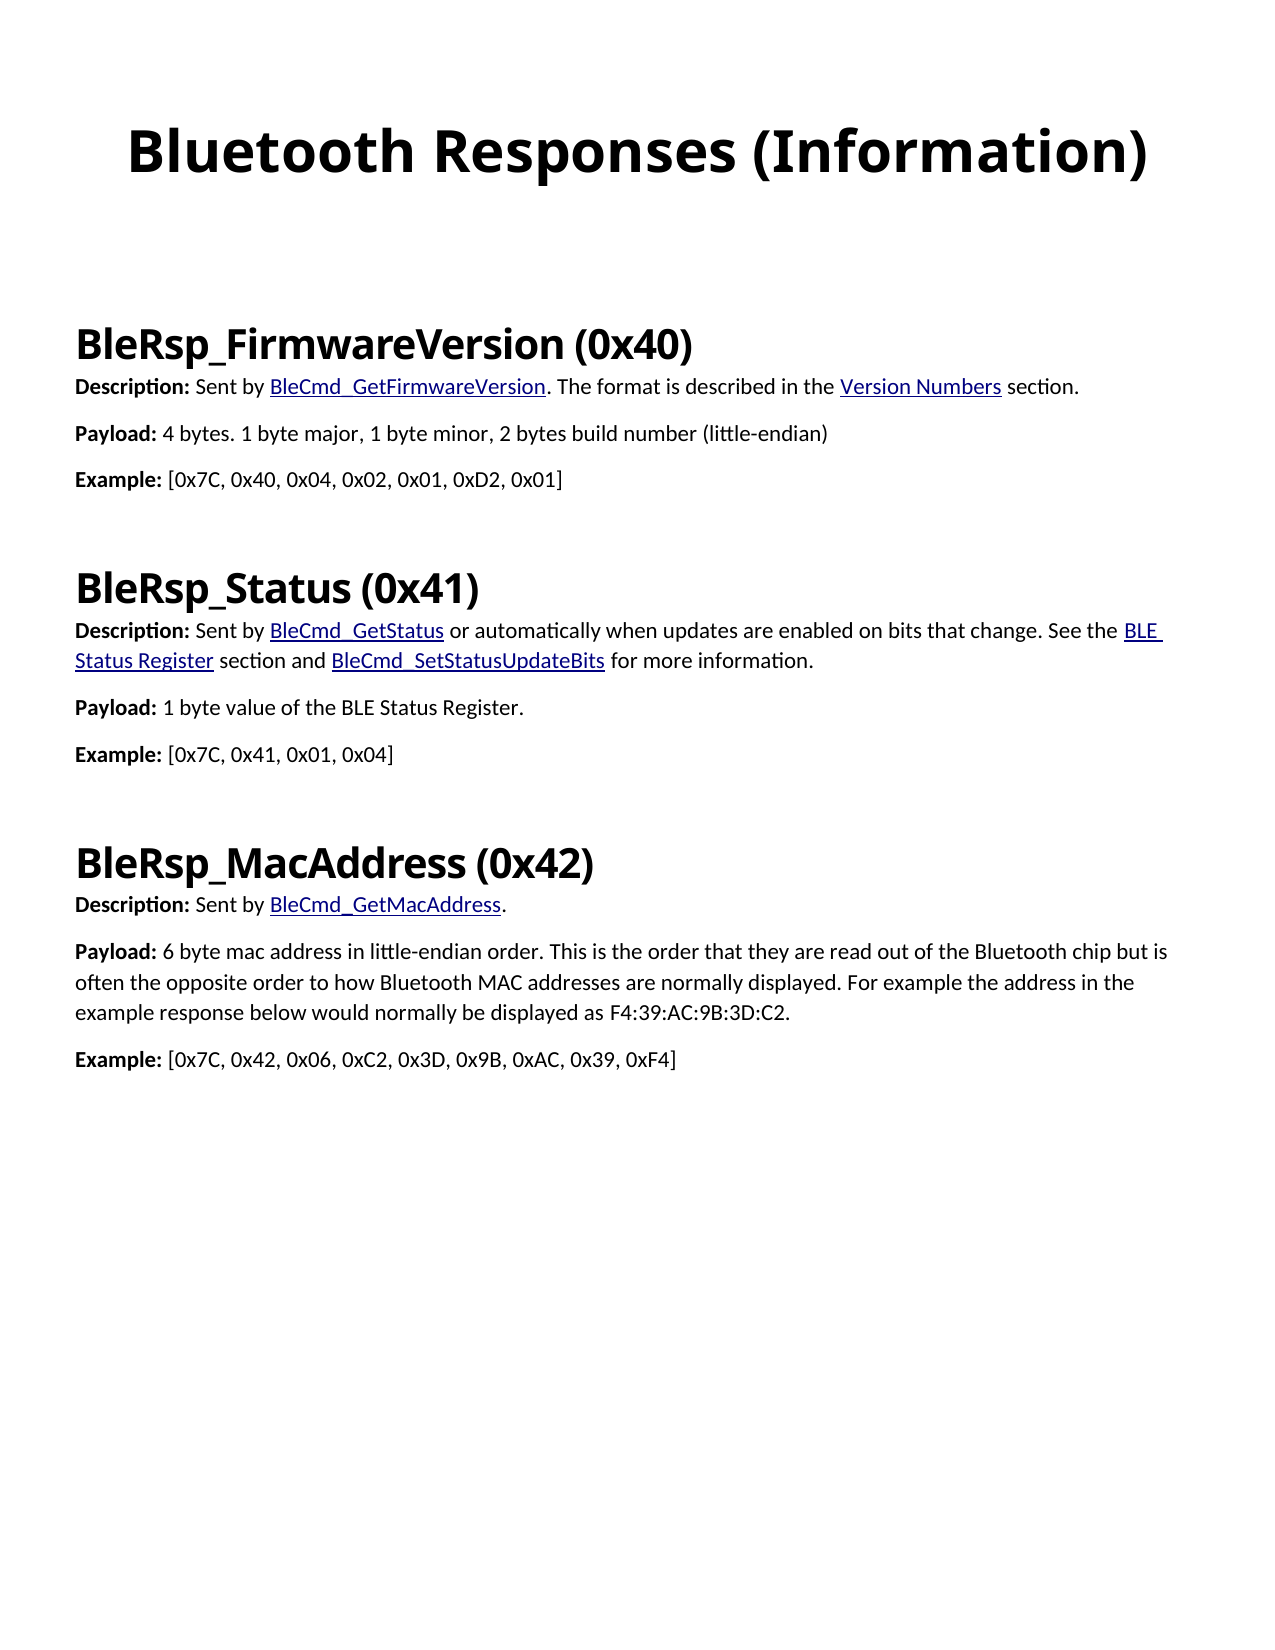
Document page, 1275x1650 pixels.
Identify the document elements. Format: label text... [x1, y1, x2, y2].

text Example: [0x7C, 0x41, 0x01, 0x04] [75, 740, 1200, 768]
text Payload: 4 bytes. 1 byte major, 1 byte minor, 2 bytes build number (little-endian) [75, 419, 1200, 447]
text Description: Sent by BleCmd_GetStatus or automatically when updates are enabled on bits that change. See the BLE Status Register section and BleCmd_SetStatusUpdateBits for more information. [75, 616, 1200, 674]
text Bluetooth Responses (Information) [75, 110, 1200, 189]
text Example: [0x7C, 0x40, 0x04, 0x02, 0x01, 0xD2, 0x01] [75, 466, 1200, 493]
text Payload: 6 byte mac address in little-endian order. This is the order that they are read out of the Bluetooth chip but is often the opposite order to how Bluetooth MAC addresses are normally displayed. For example the address in the example response below would normally be displayed as F4:39:AC:9B:3D:C2. [75, 937, 1200, 1026]
title BleRsp_MacAddress (0x42) [75, 834, 1200, 891]
title BleRsp_FirmwareVersion (0x40) [75, 315, 1200, 372]
text Payload: 1 byte value of the BLE Status Register. [75, 693, 1200, 721]
text Description: Sent by BleCmd_GetMacAddress. [75, 891, 1200, 918]
text Description: Sent by BleCmd_GetFirmwareVersion. The format is described in the Version Numbers section. [75, 372, 1200, 400]
text Example: [0x7C, 0x42, 0x06, 0xC2, 0x3D, 0x9B, 0xAC, 0x39, 0xF4] [75, 1045, 1200, 1073]
title BleRsp_Status (0x41) [75, 559, 1200, 616]
